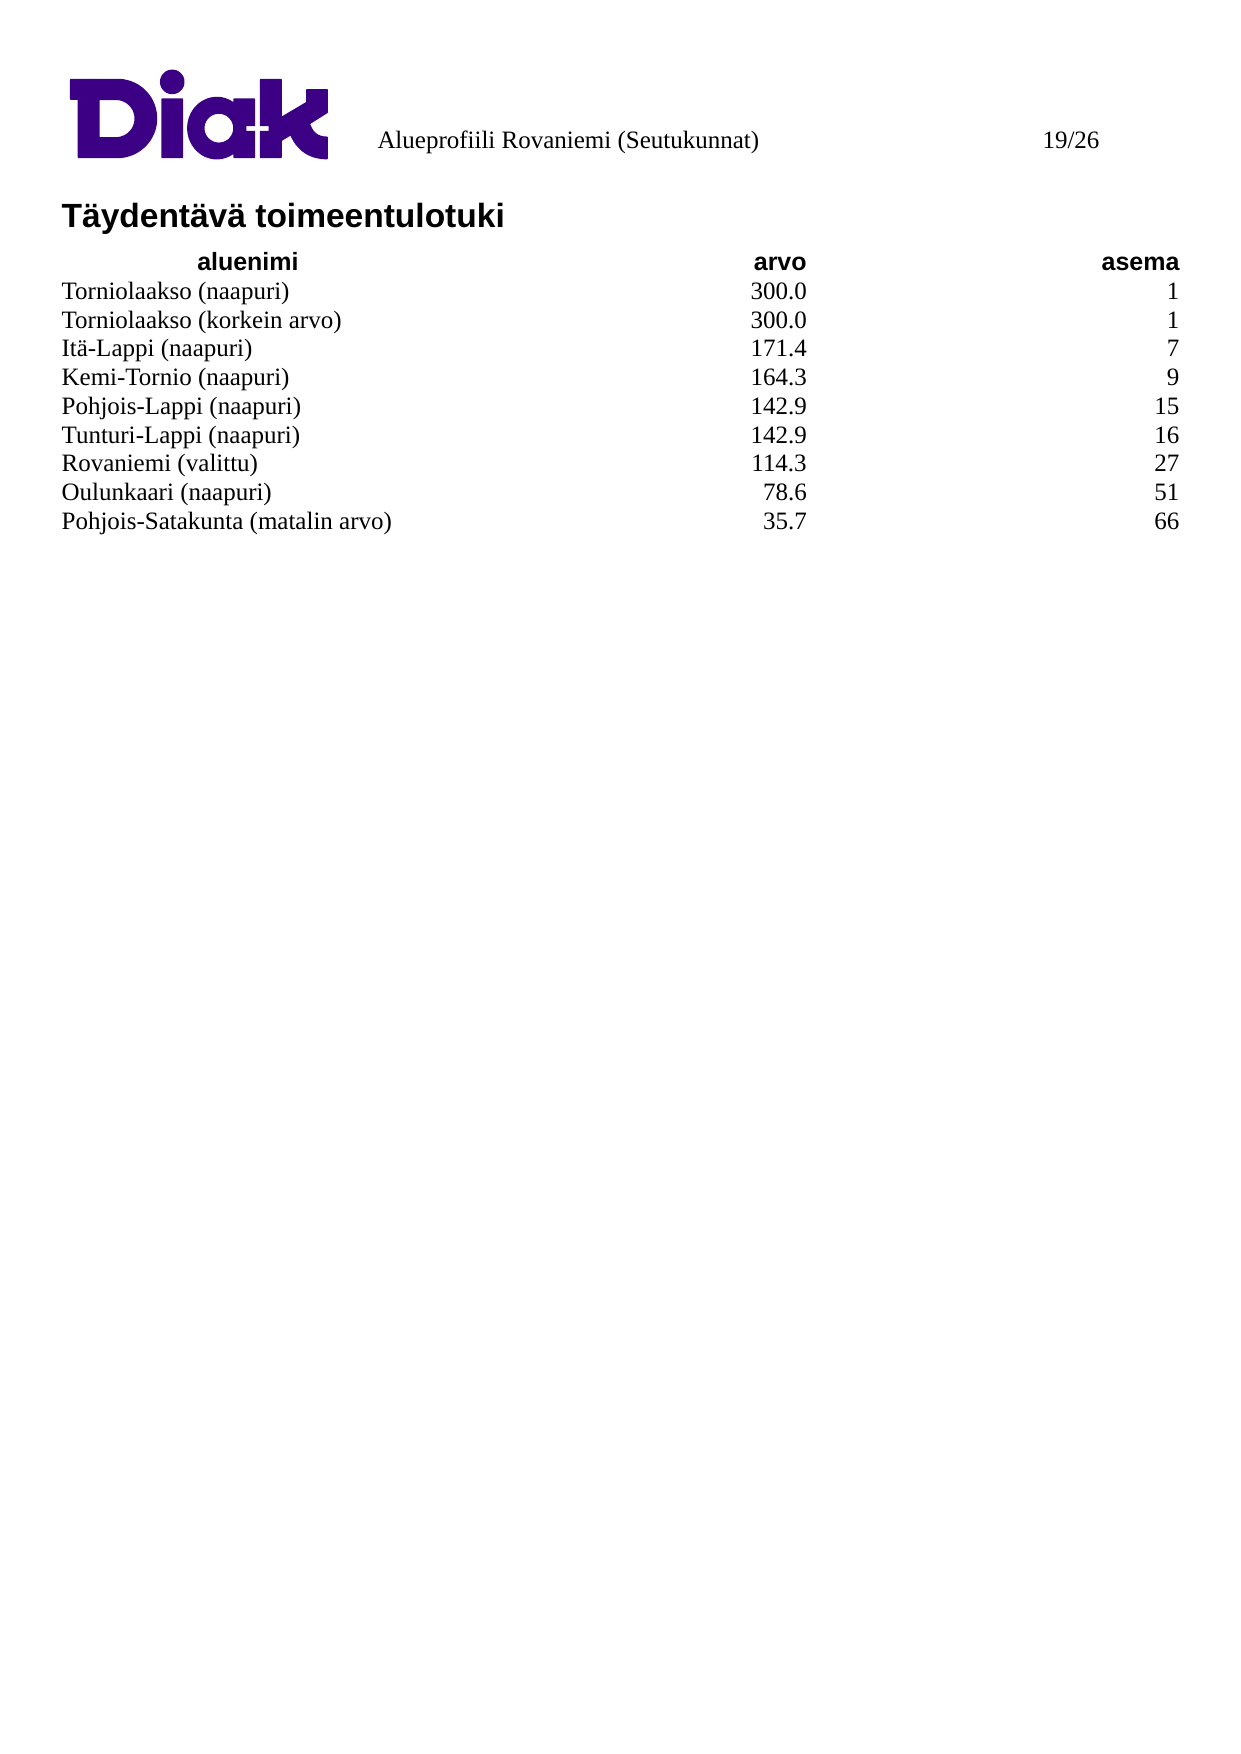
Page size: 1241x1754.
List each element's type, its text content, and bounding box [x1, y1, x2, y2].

table_cell 78.6 [434, 477, 806, 506]
table_cell 300.0 [434, 305, 806, 333]
table_cell Rovaniemi (valittu) [61, 449, 434, 477]
table_cell 300.0 [434, 276, 806, 305]
table_cell 15 [806, 391, 1179, 420]
table_cell Pohjois-Satakunta (matalin arvo) [61, 506, 434, 535]
table_cell 142.9 [434, 391, 806, 420]
table_cell 9 [806, 362, 1179, 391]
table_cell 164.3 [434, 362, 806, 391]
table_cell 171.4 [434, 334, 806, 362]
table_cell Tunturi-Lappi (naapuri) [61, 420, 434, 448]
table_cell Kemi-Tornio (naapuri) [61, 362, 434, 391]
table_cell 35.7 [434, 506, 806, 535]
table_cell Itä-Lappi (naapuri) [61, 334, 434, 362]
table_cell 1 [806, 305, 1179, 333]
table_cell 16 [806, 420, 1179, 448]
table_cell 7 [806, 334, 1179, 362]
table_cell 66 [806, 506, 1179, 535]
table_cell Pohjois-Lappi (naapuri) [61, 391, 434, 420]
table_cell Oulunkaari (naapuri) [61, 477, 434, 506]
table_cell 1 [806, 276, 1179, 305]
table_header arvo [434, 247, 806, 276]
table_cell 27 [806, 449, 1179, 477]
table_cell 142.9 [434, 420, 806, 448]
table_cell 114.3 [434, 449, 806, 477]
table_cell 51 [806, 477, 1179, 506]
table_cell Torniolaakso (naapuri) [61, 276, 434, 305]
subtitle Täydentävä toimeentulotuki [61, 196, 1179, 235]
table_cell Torniolaakso (korkein arvo) [61, 305, 434, 333]
table_header asema [806, 247, 1179, 276]
table_header aluenimi [61, 247, 434, 276]
